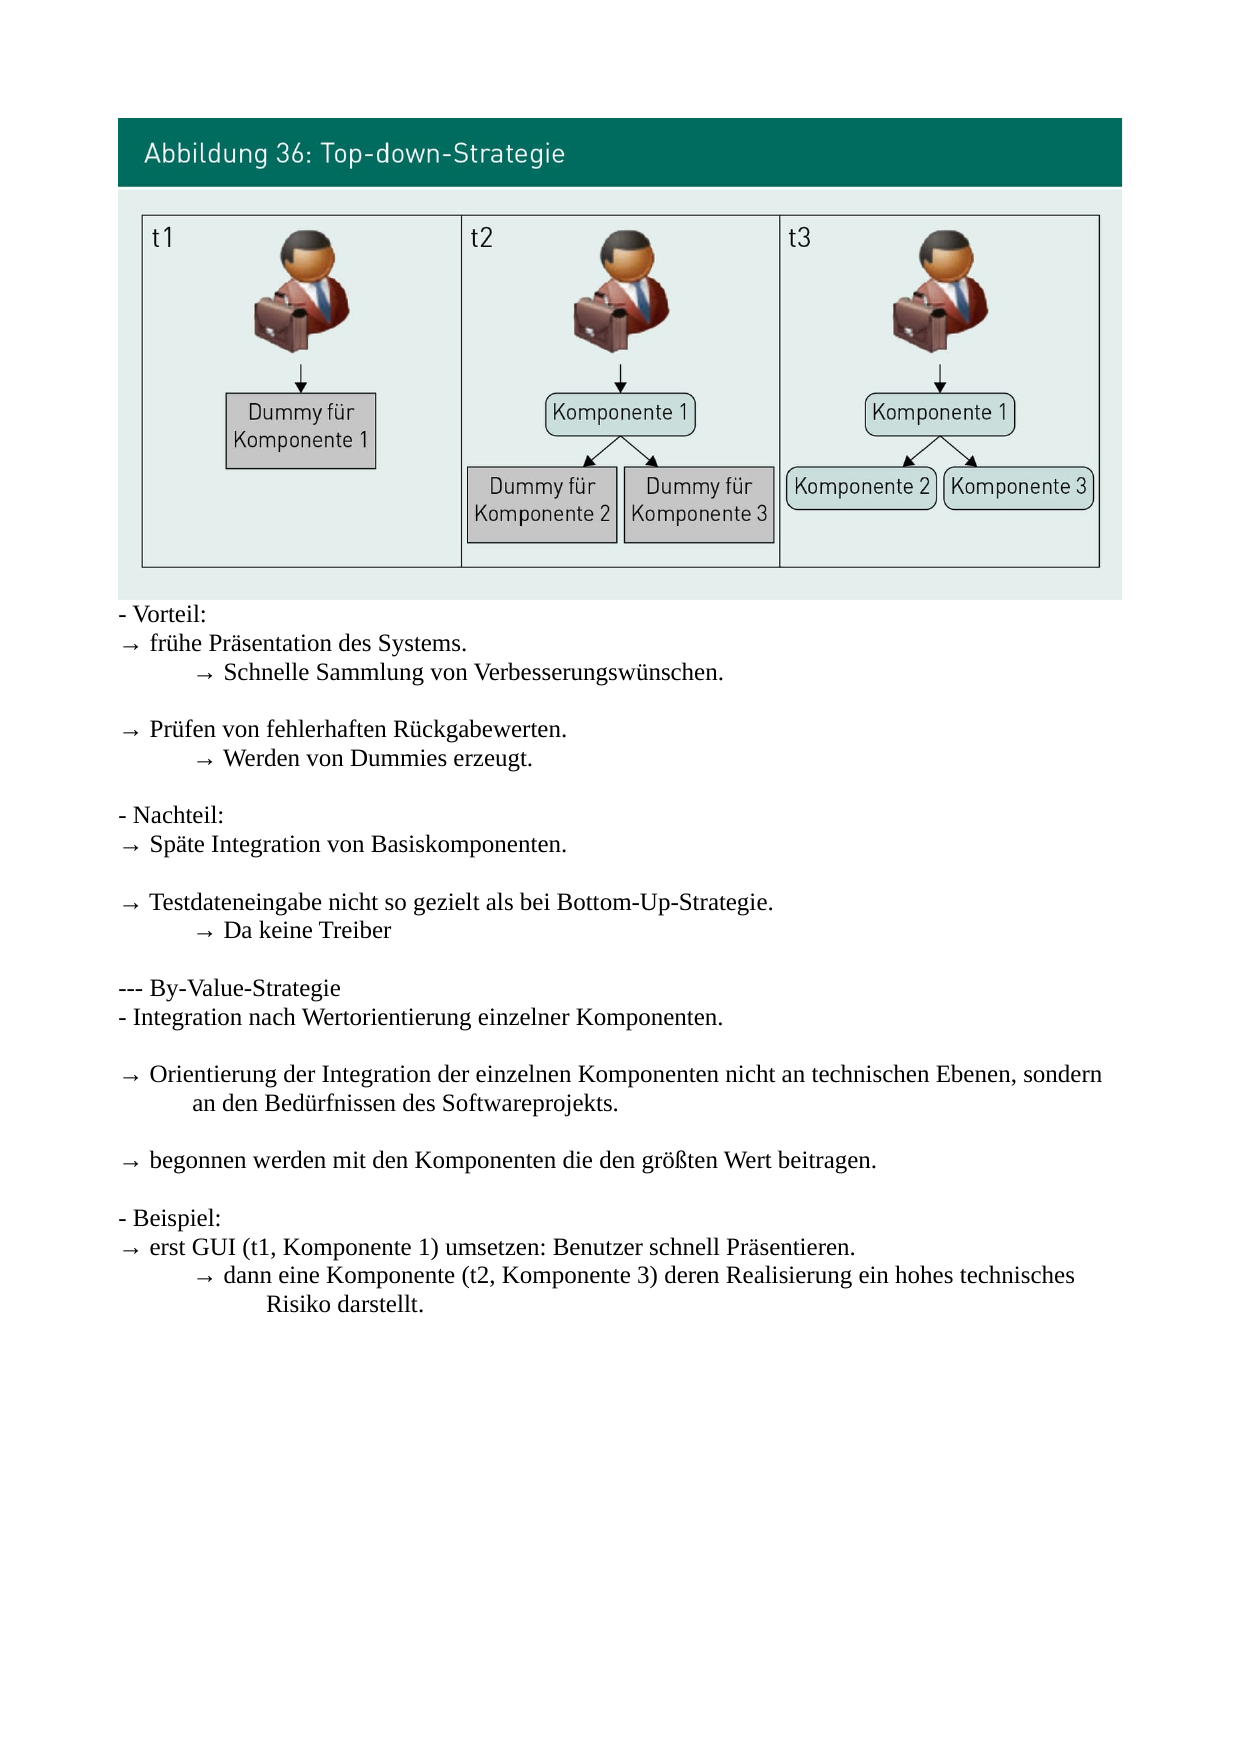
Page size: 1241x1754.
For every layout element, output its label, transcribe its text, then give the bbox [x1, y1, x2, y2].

text → Da keine Treiber [118, 916, 1122, 944]
text - Integration nach Wertorientierung einzelner Komponenten. [118, 1002, 1122, 1031]
text → Orientierung der Integration der einzelnen Komponenten nicht an technischen Ebenen, sondern [118, 1059, 1122, 1088]
text → Späte Integration von Basiskomponenten. [118, 829, 1122, 858]
text - Beispiel: [118, 1203, 1122, 1232]
text → Werden von Dummies erzeugt. [118, 743, 1122, 772]
text → frühe Präsentation des Systems. [118, 628, 1122, 657]
text - Vorteil: [118, 600, 1122, 628]
text → dann eine Komponente (t2, Komponente 3) deren Realisierung ein hohes technisches Risiko darstellt. [118, 1261, 1122, 1318]
picture [118, 118, 1123, 600]
text → Schnelle Sammlung von Verbesserungswünschen. [118, 657, 1122, 686]
text → Prüfen von fehlerhaften Rückgabewerten. [118, 714, 1122, 743]
text → begonnen werden mit den Komponenten die den größten Wert beitragen. [118, 1146, 1122, 1174]
text → Testdateneingabe nicht so gezielt als bei Bottom-Up-Strategie. [118, 887, 1122, 916]
text --- By-Value-Strategie [118, 973, 1122, 1002]
text an den Bedürfnissen des Softwareprojekts. [118, 1088, 1122, 1117]
text - Nachteil: [118, 801, 1122, 829]
text → erst GUI (t1, Komponente 1) umsetzen: Benutzer schnell Präsentieren. [118, 1232, 1122, 1261]
